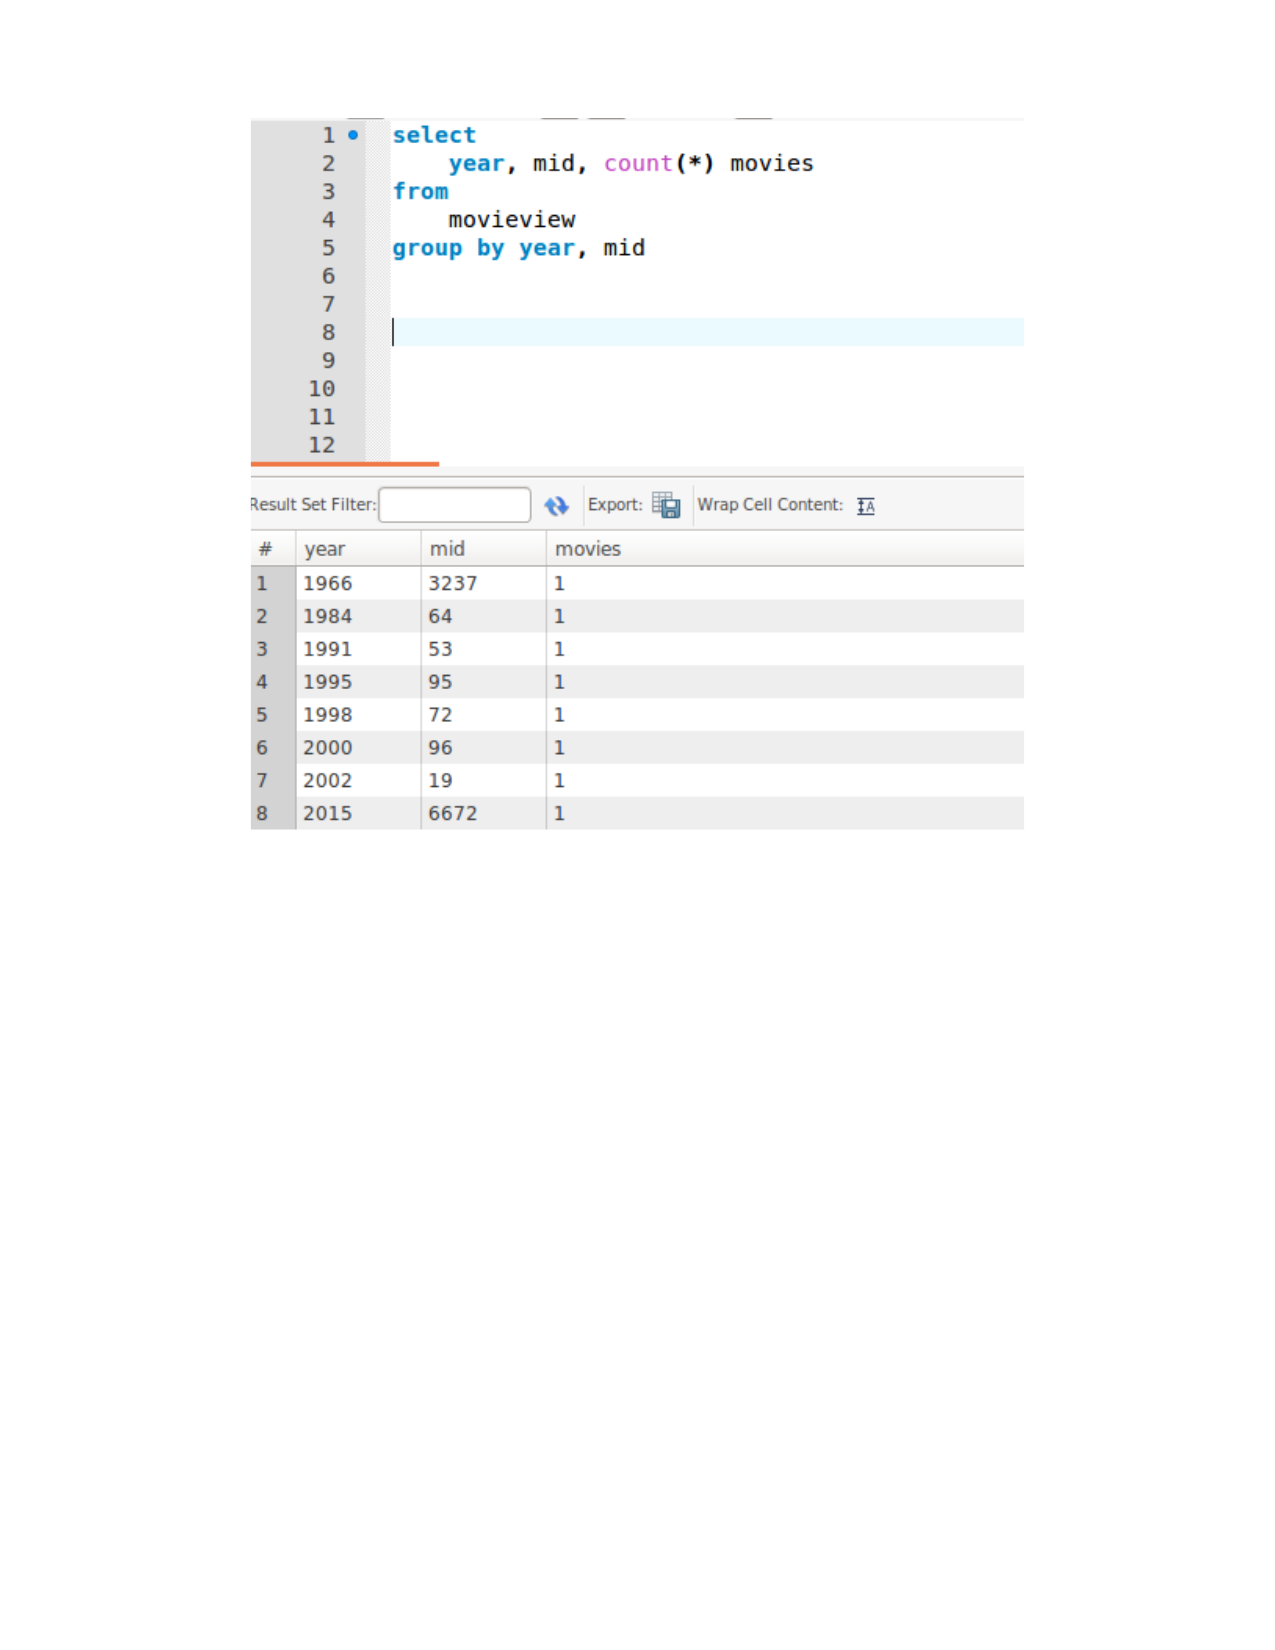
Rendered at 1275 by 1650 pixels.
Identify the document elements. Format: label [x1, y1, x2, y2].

picture [250, 118, 1025, 847]
